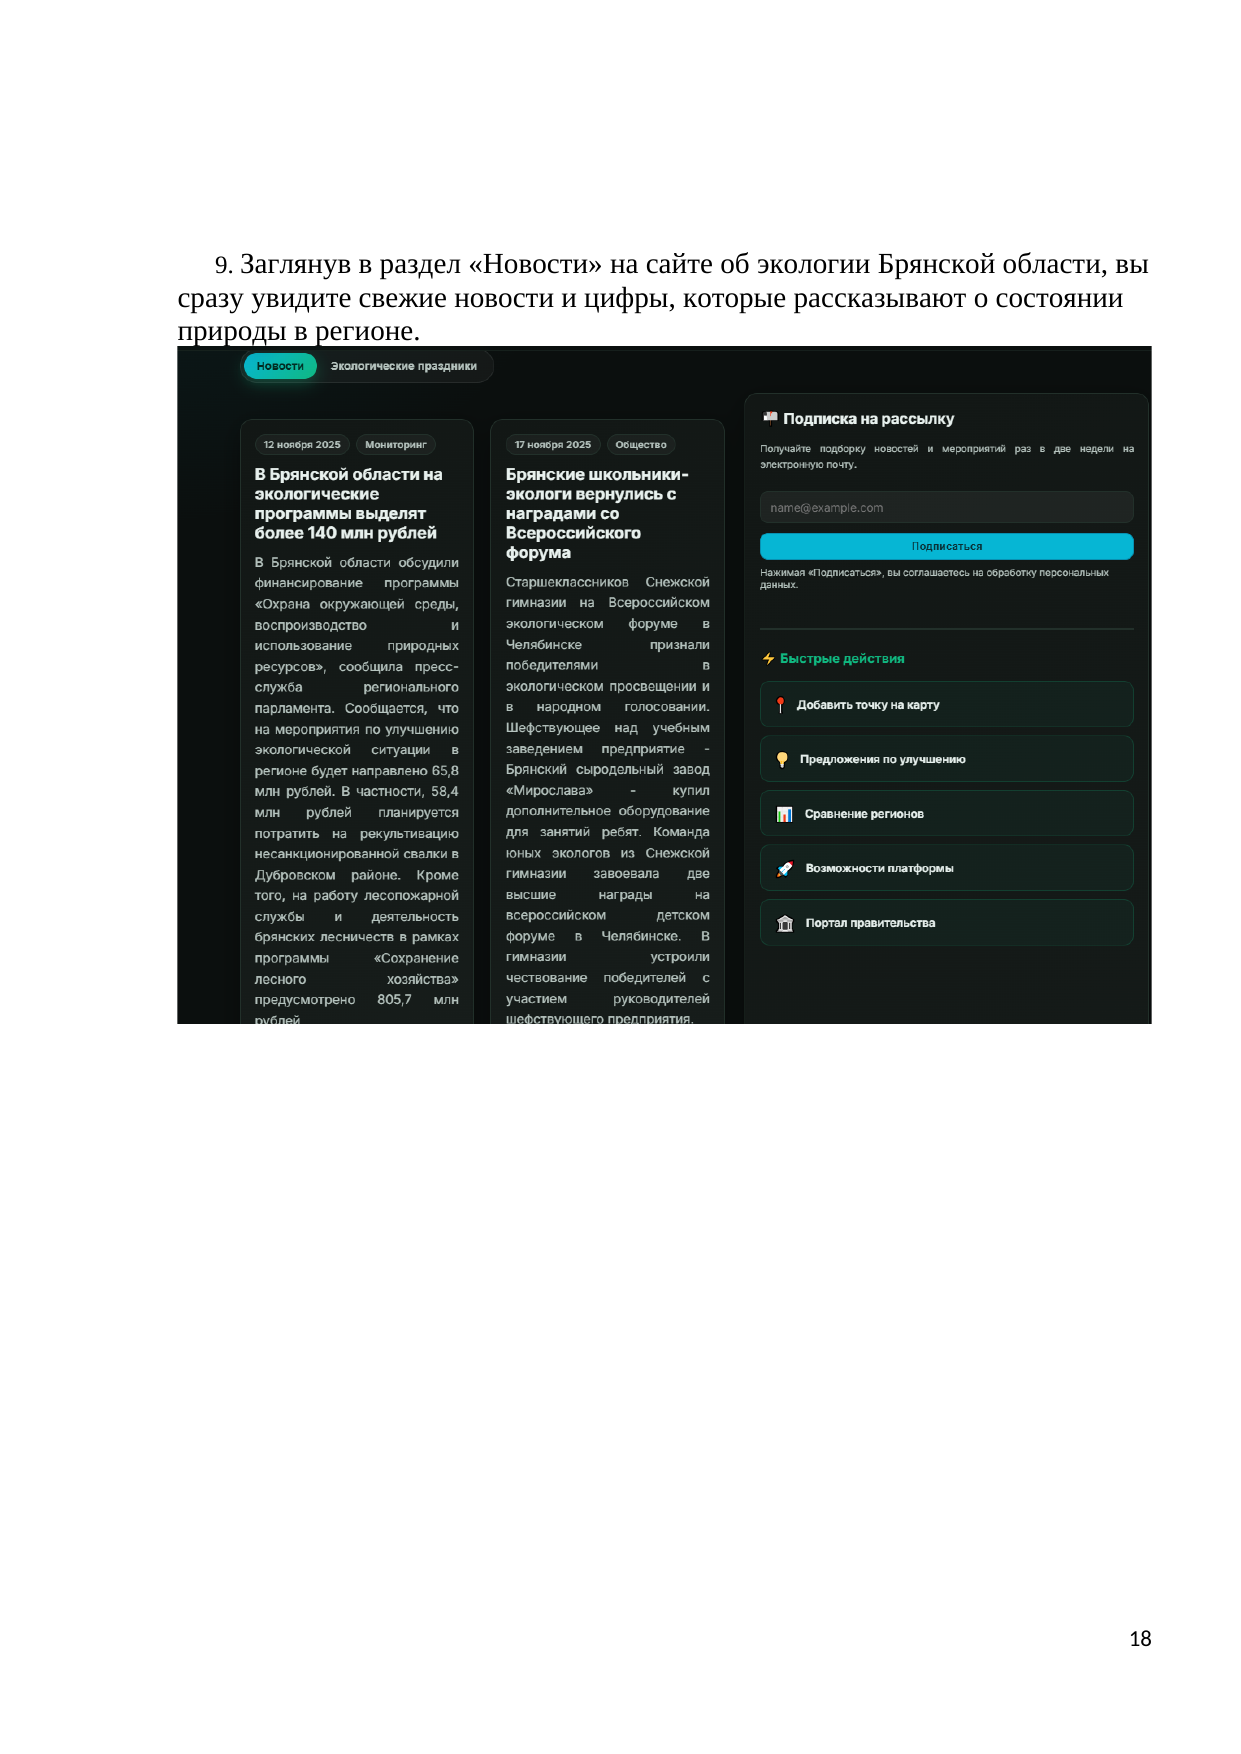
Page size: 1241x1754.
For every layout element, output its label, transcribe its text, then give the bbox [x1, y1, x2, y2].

text 9. Заглянув в раздел «Новости» на сайте об экологии Брянской области, вы сразу увидите свежие новости и цифры, которые рассказывают о состоянии природы в регионе. [177, 246, 1152, 346]
